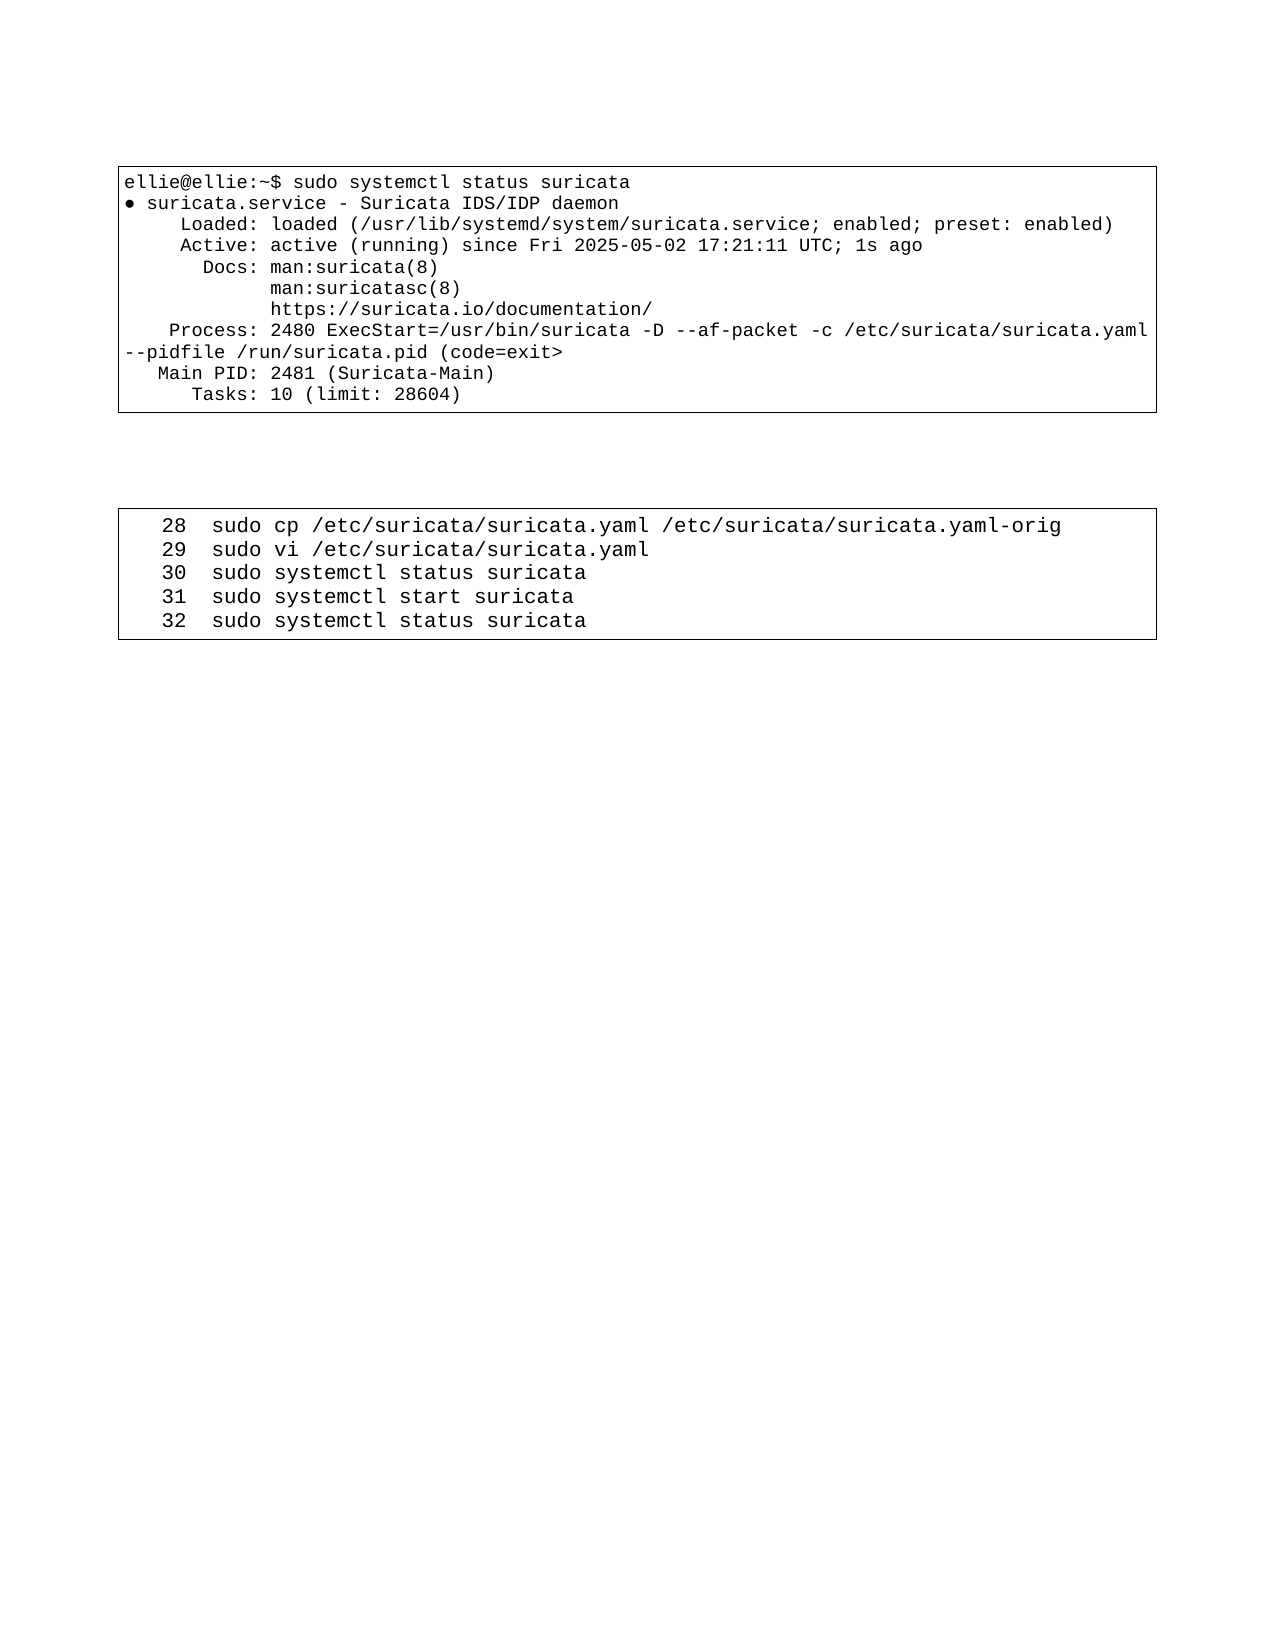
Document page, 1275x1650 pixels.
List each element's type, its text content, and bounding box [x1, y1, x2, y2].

table_header 28 sudo cp /etc/suricata/suricata.yaml /etc/suricata/suricata.yaml-orig 29 sudo vi /etc/suricata/suricata.yaml 30 sudo systemctl status suricata 31 sudo systemctl start suricata 32 sudo systemctl status suricata [119, 509, 1156, 639]
table_header ellie@ellie:~$ sudo systemctl status suricata ● suricata.service - Suricata IDS/IDP daemon Loaded: loaded (/usr/lib/systemd/system/suricata.service; enabled; preset: enabled) Active: active (running) since Fri 2025-05-02 17:21:11 UTC; 1s ago Docs: man:suricata(8) man:suricatasc(8) https://suricata.io/documentation/ Process: 2480 ExecStart=/usr/bin/suricata -D --af-packet -c /etc/suricata/suricata.yaml --pidfile /run/suricata.pid (code=exit> Main PID: 2481 (Suricata-Main) Tasks: 10 (limit: 28604) [119, 167, 1156, 412]
